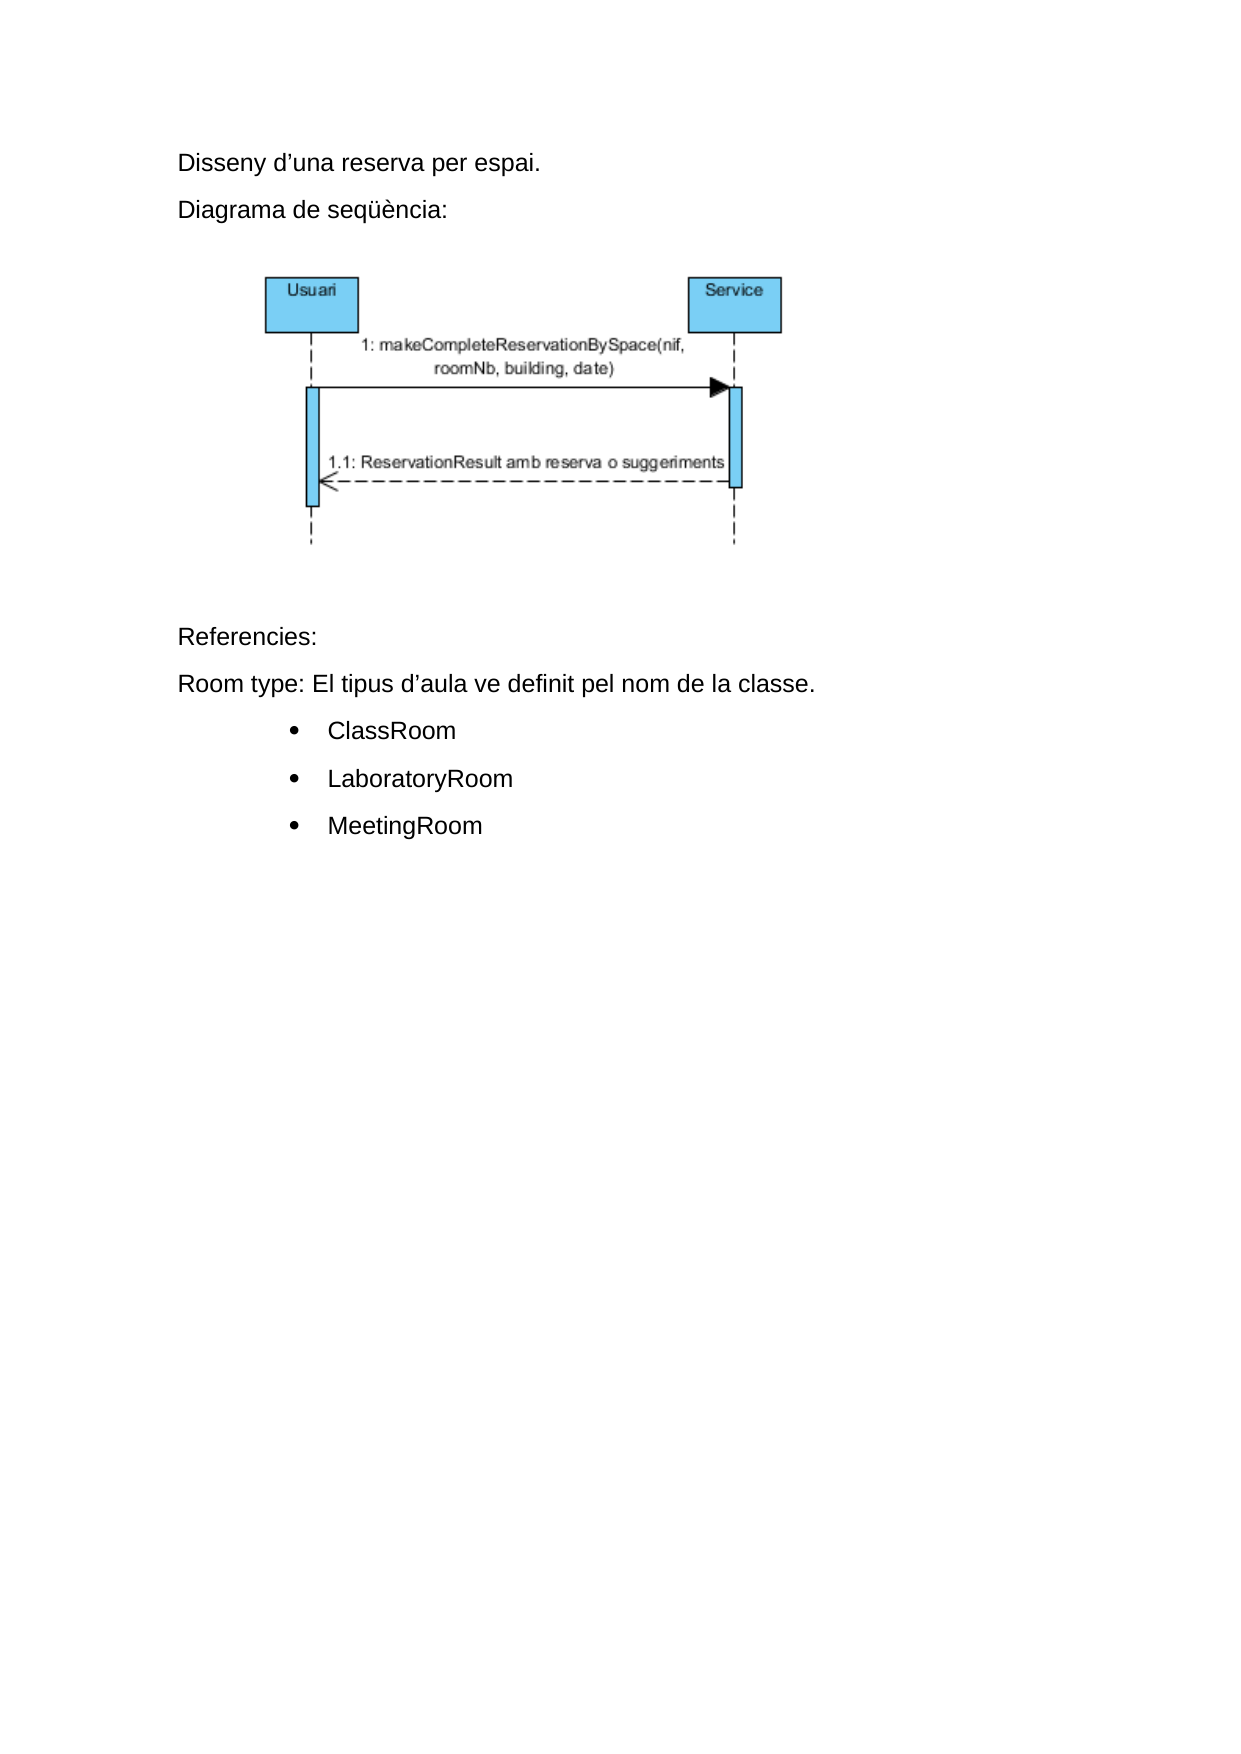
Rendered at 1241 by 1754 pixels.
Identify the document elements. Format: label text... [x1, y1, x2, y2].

text Room type: El tipus d’aula ve definit pel nom de la classe. [177, 669, 1063, 698]
list LaboratoryRoom [290, 764, 1063, 793]
text Disseny d’una reserva per espai. [177, 148, 1063, 176]
list MeetingRoom [290, 811, 1063, 840]
text Diagrama de seqüència: [177, 195, 1063, 224]
text Referencies: [177, 622, 1063, 650]
list ClassRoom [290, 716, 1063, 745]
